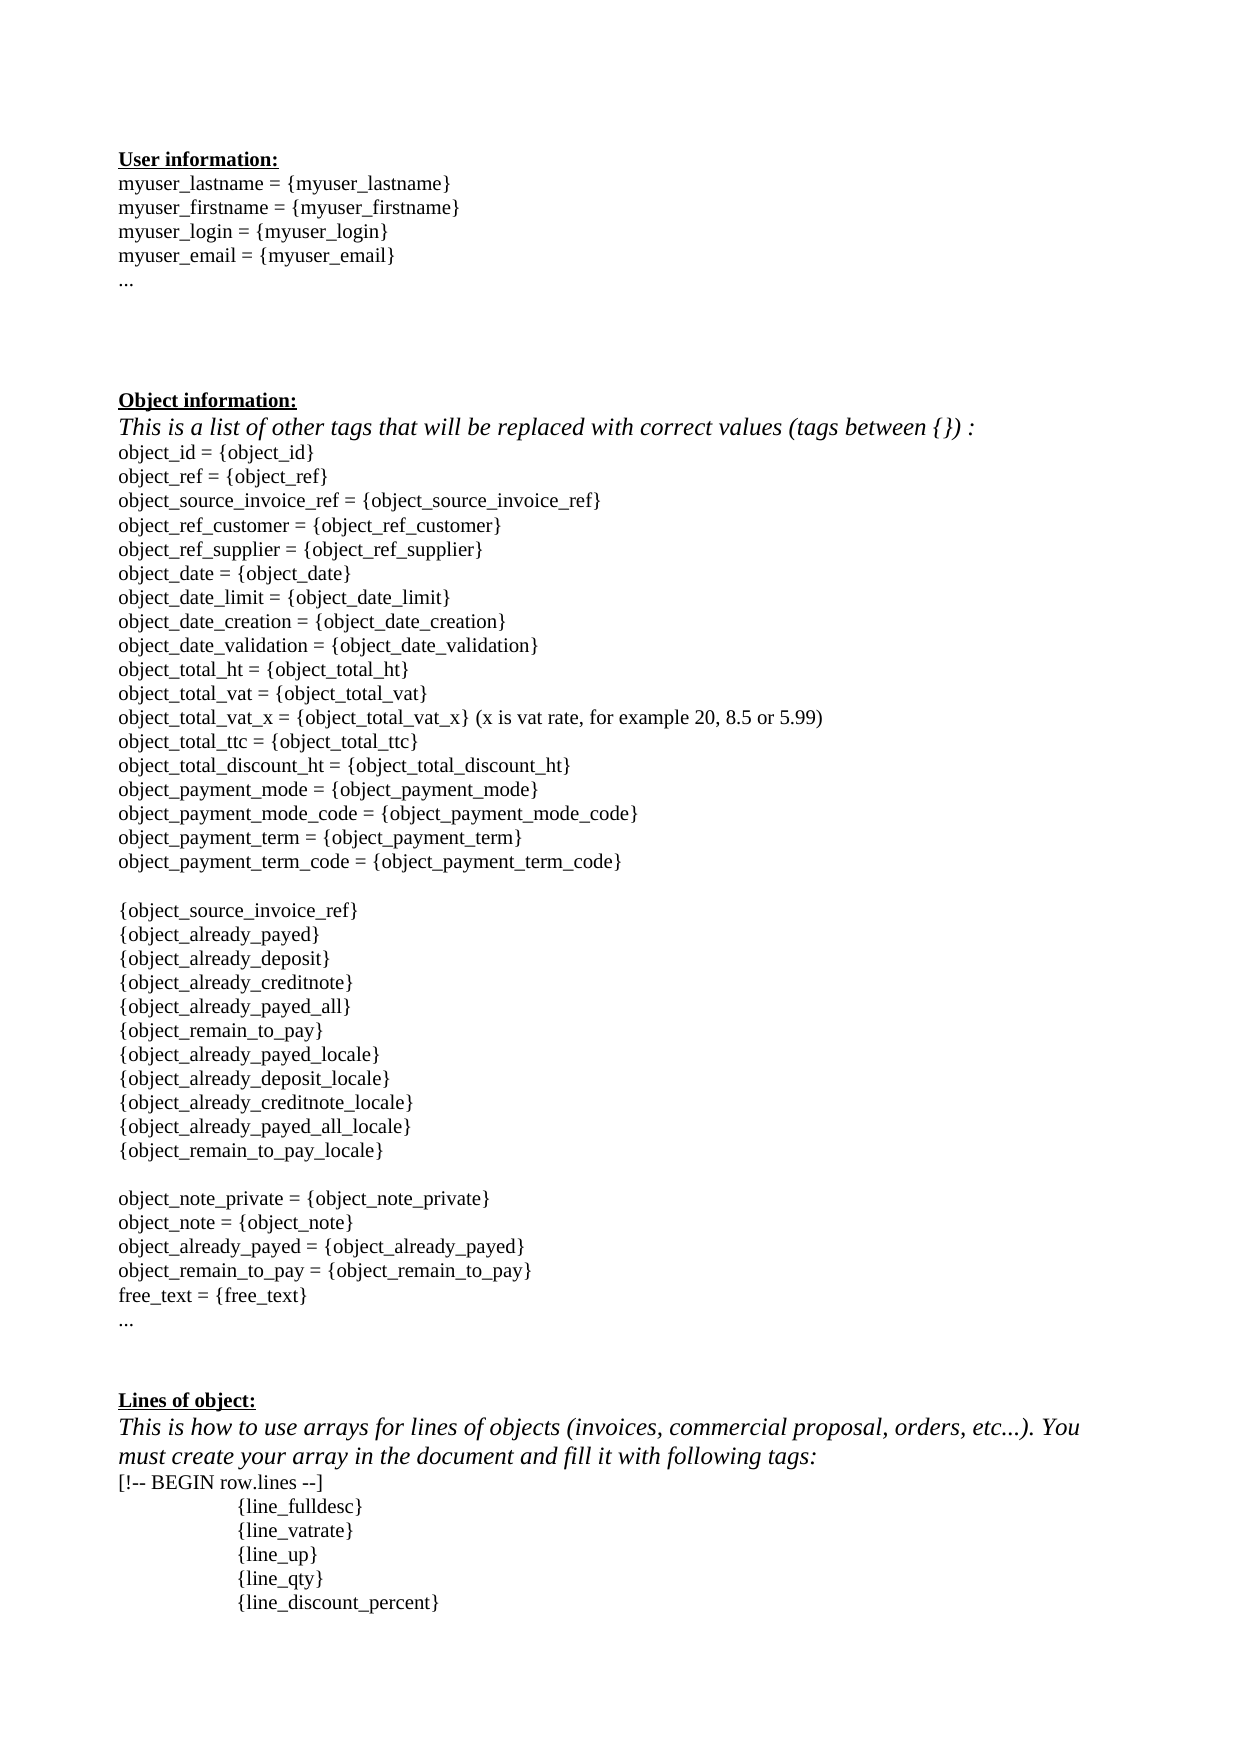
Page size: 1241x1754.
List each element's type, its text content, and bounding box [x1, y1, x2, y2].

text object_total_ht = {object_total_ht} [118, 657, 1122, 681]
text object_ref_customer = {object_ref_customer} [118, 512, 1122, 537]
text object_date = {object_date} [118, 561, 1122, 585]
text {object_already_creditnote_locale} [118, 1090, 1122, 1114]
text object_payment_mode_code = {object_payment_mode_code} [118, 801, 1122, 825]
text object_ref = {object_ref} [118, 464, 1122, 488]
text myuser_login = {myuser_login} [118, 219, 1122, 243]
text {object_remain_to_pay_locale} [118, 1138, 1122, 1162]
text object_total_discount_ht = {object_total_discount_ht} [118, 753, 1122, 777]
text object_remain_to_pay = {object_remain_to_pay} [118, 1258, 1122, 1282]
text {object_source_invoice_ref} [118, 897, 1122, 922]
text User information: [118, 147, 1122, 171]
text {line_fulldesc} [118, 1494, 1122, 1518]
text object_payment_mode = {object_payment_mode} [118, 777, 1122, 801]
text myuser_lastname = {myuser_lastname} [118, 171, 1122, 195]
text {line_qty} [118, 1566, 1122, 1590]
text Object information: [118, 387, 1122, 412]
text free_text = {free_text} [118, 1282, 1122, 1307]
text ... [118, 1307, 1122, 1331]
text object_source_invoice_ref = {object_source_invoice_ref} [118, 488, 1122, 512]
text ... [118, 267, 1122, 291]
text object_date_creation = {object_date_creation} [118, 609, 1122, 633]
text object_date_limit = {object_date_limit} [118, 585, 1122, 609]
text {object_already_payed_locale} [118, 1042, 1122, 1066]
text {line_up} [118, 1542, 1122, 1566]
text myuser_email = {myuser_email} [118, 243, 1122, 267]
text {object_remain_to_pay} [118, 1018, 1122, 1042]
text object_total_ttc = {object_total_ttc} [118, 729, 1122, 753]
text object_ref_supplier = {object_ref_supplier} [118, 537, 1122, 561]
text object_payment_term_code = {object_payment_term_code} [118, 849, 1122, 873]
text This is a list of other tags that will be replaced with correct values (tags between {}) : [118, 412, 1122, 440]
text {object_already_payed} [118, 922, 1122, 946]
text object_payment_term = {object_payment_term} [118, 825, 1122, 849]
text {object_already_deposit} [118, 946, 1122, 970]
text This is how to use arrays for lines of objects (invoices, commercial proposal, orders, etc...). You must create your array in the document and fill it with following tags: [118, 1412, 1122, 1470]
text {object_already_creditnote} [118, 970, 1122, 994]
text Lines of object: [118, 1388, 1122, 1412]
text [!-- BEGIN row.lines --] [118, 1470, 1122, 1494]
text object_note = {object_note} [118, 1210, 1122, 1234]
text object_total_vat_x = {object_total_vat_x} (x is vat rate, for example 20, 8.5 or 5.99) [118, 705, 1122, 729]
text {line_discount_percent} [118, 1590, 1122, 1614]
text {object_already_payed_all_locale} [118, 1114, 1122, 1138]
text object_date_validation = {object_date_validation} [118, 633, 1122, 657]
text {object_already_deposit_locale} [118, 1066, 1122, 1090]
text {object_already_payed_all} [118, 994, 1122, 1018]
text object_total_vat = {object_total_vat} [118, 681, 1122, 705]
text object_id = {object_id} [118, 440, 1122, 464]
text {line_vatrate} [118, 1518, 1122, 1542]
text object_already_payed = {object_already_payed} [118, 1234, 1122, 1258]
text object_note_private = {object_note_private} [118, 1186, 1122, 1210]
text myuser_firstname = {myuser_firstname} [118, 195, 1122, 219]
